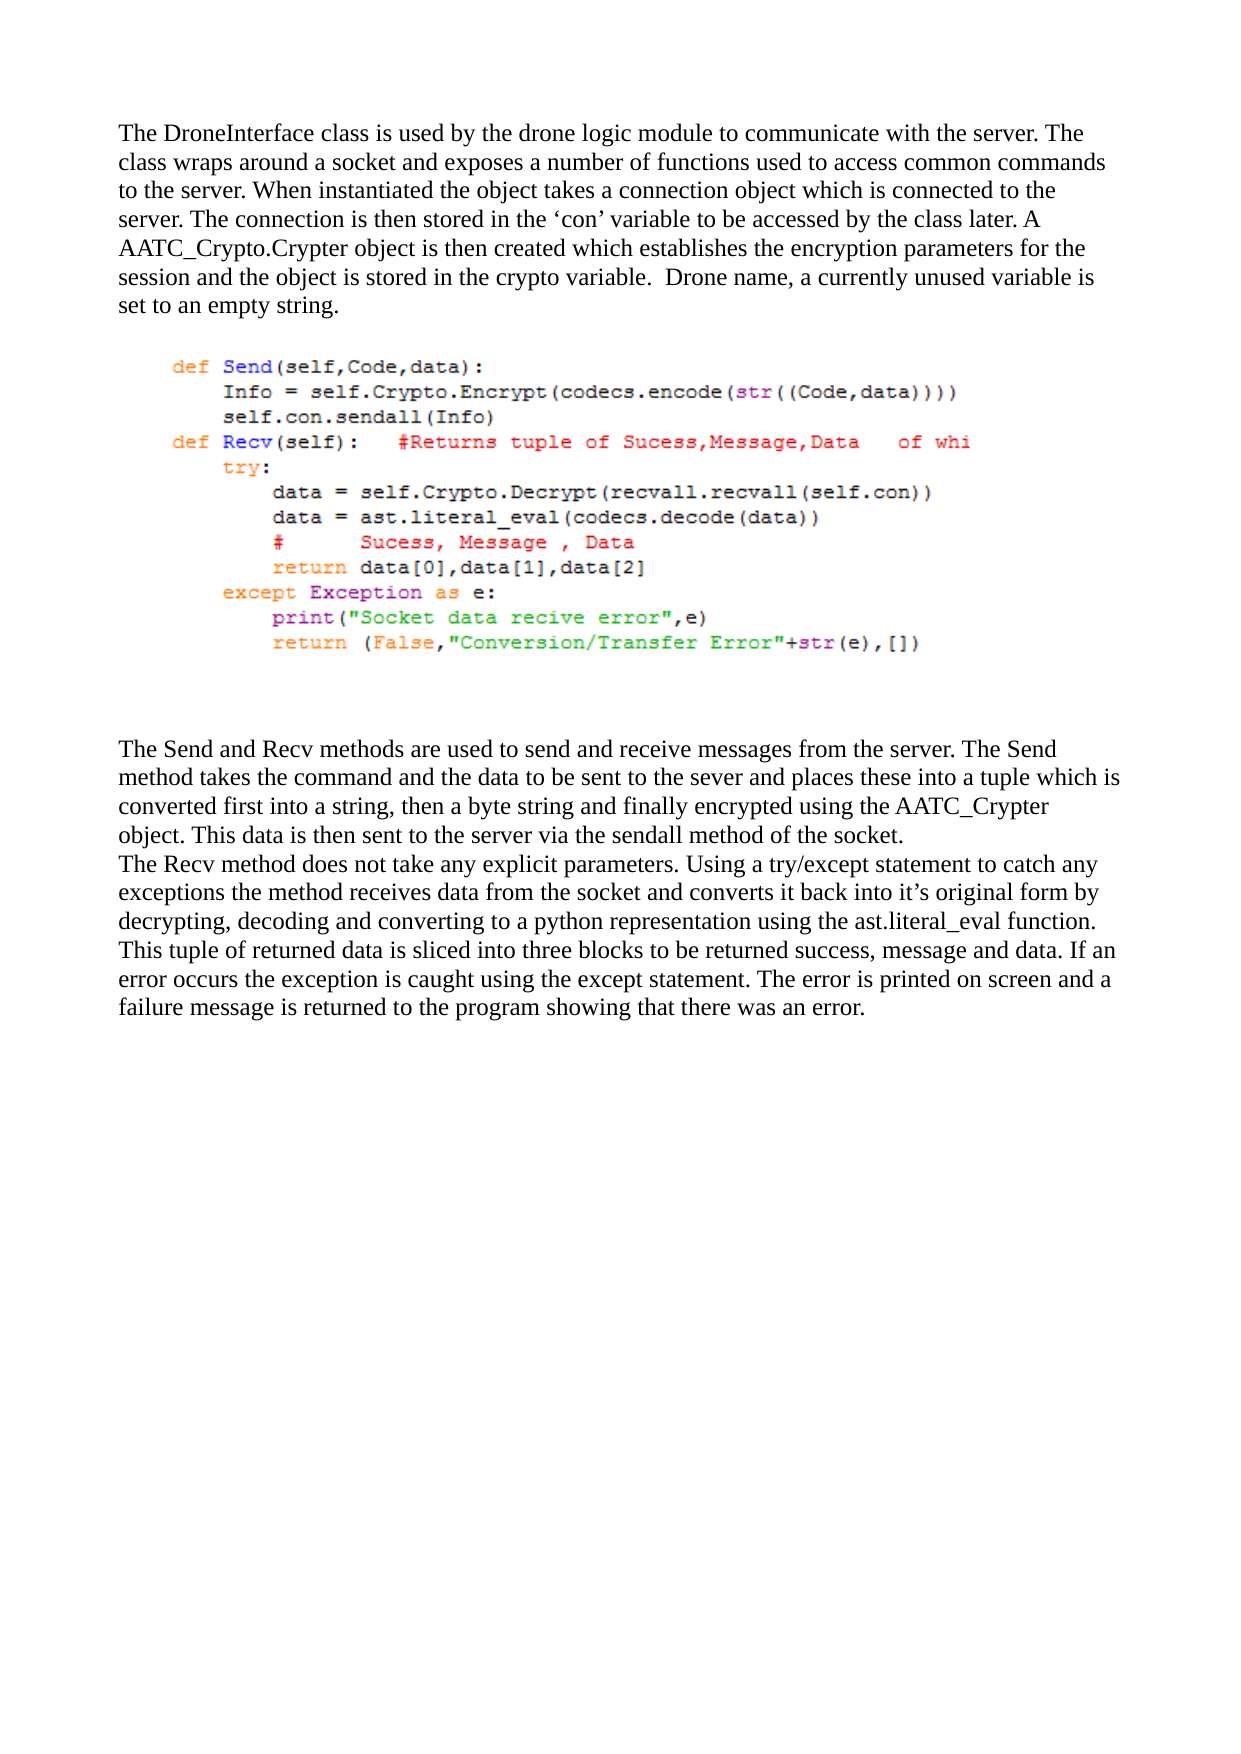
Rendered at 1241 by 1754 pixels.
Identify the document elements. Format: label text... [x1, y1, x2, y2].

picture [118, 348, 970, 677]
text The Recv method does not take any explicit parameters. Using a try/except statement to catch any exceptions the method receives data from the socket and converts it back into it’s original form by decrypting, decoding and converting to a python representation using the ast.literal_eval function. This tuple of returned data is sliced into three blocks to be returned success, message and data. If an error occurs the exception is caught using the except statement. The error is printed on screen and a failure message is returned to the program showing that there was an error. [118, 849, 1122, 1021]
text The DroneInterface class is used by the drone logic module to communicate with the server. The class wraps around a socket and exposes a number of functions used to access common commands to the server. When instantiated the object takes a connection object which is connected to the server. The connection is then stored in the ‘con’ variable to be accessed by the class later. A AATC_Crypto.Crypter object is then created which establishes the encryption parameters for the session and the object is stored in the crypto variable. Drone name, a currently unused variable is set to an empty string. [118, 118, 1122, 319]
text The Send and Recv methods are used to send and receive messages from the server. The Send method takes the command and the data to be sent to the sever and places these into a tuple which is converted first into a string, then a byte string and finally encrypted using the AATC_Crypter object. This data is then sent to the server via the sendall method of the socket. [118, 734, 1122, 849]
